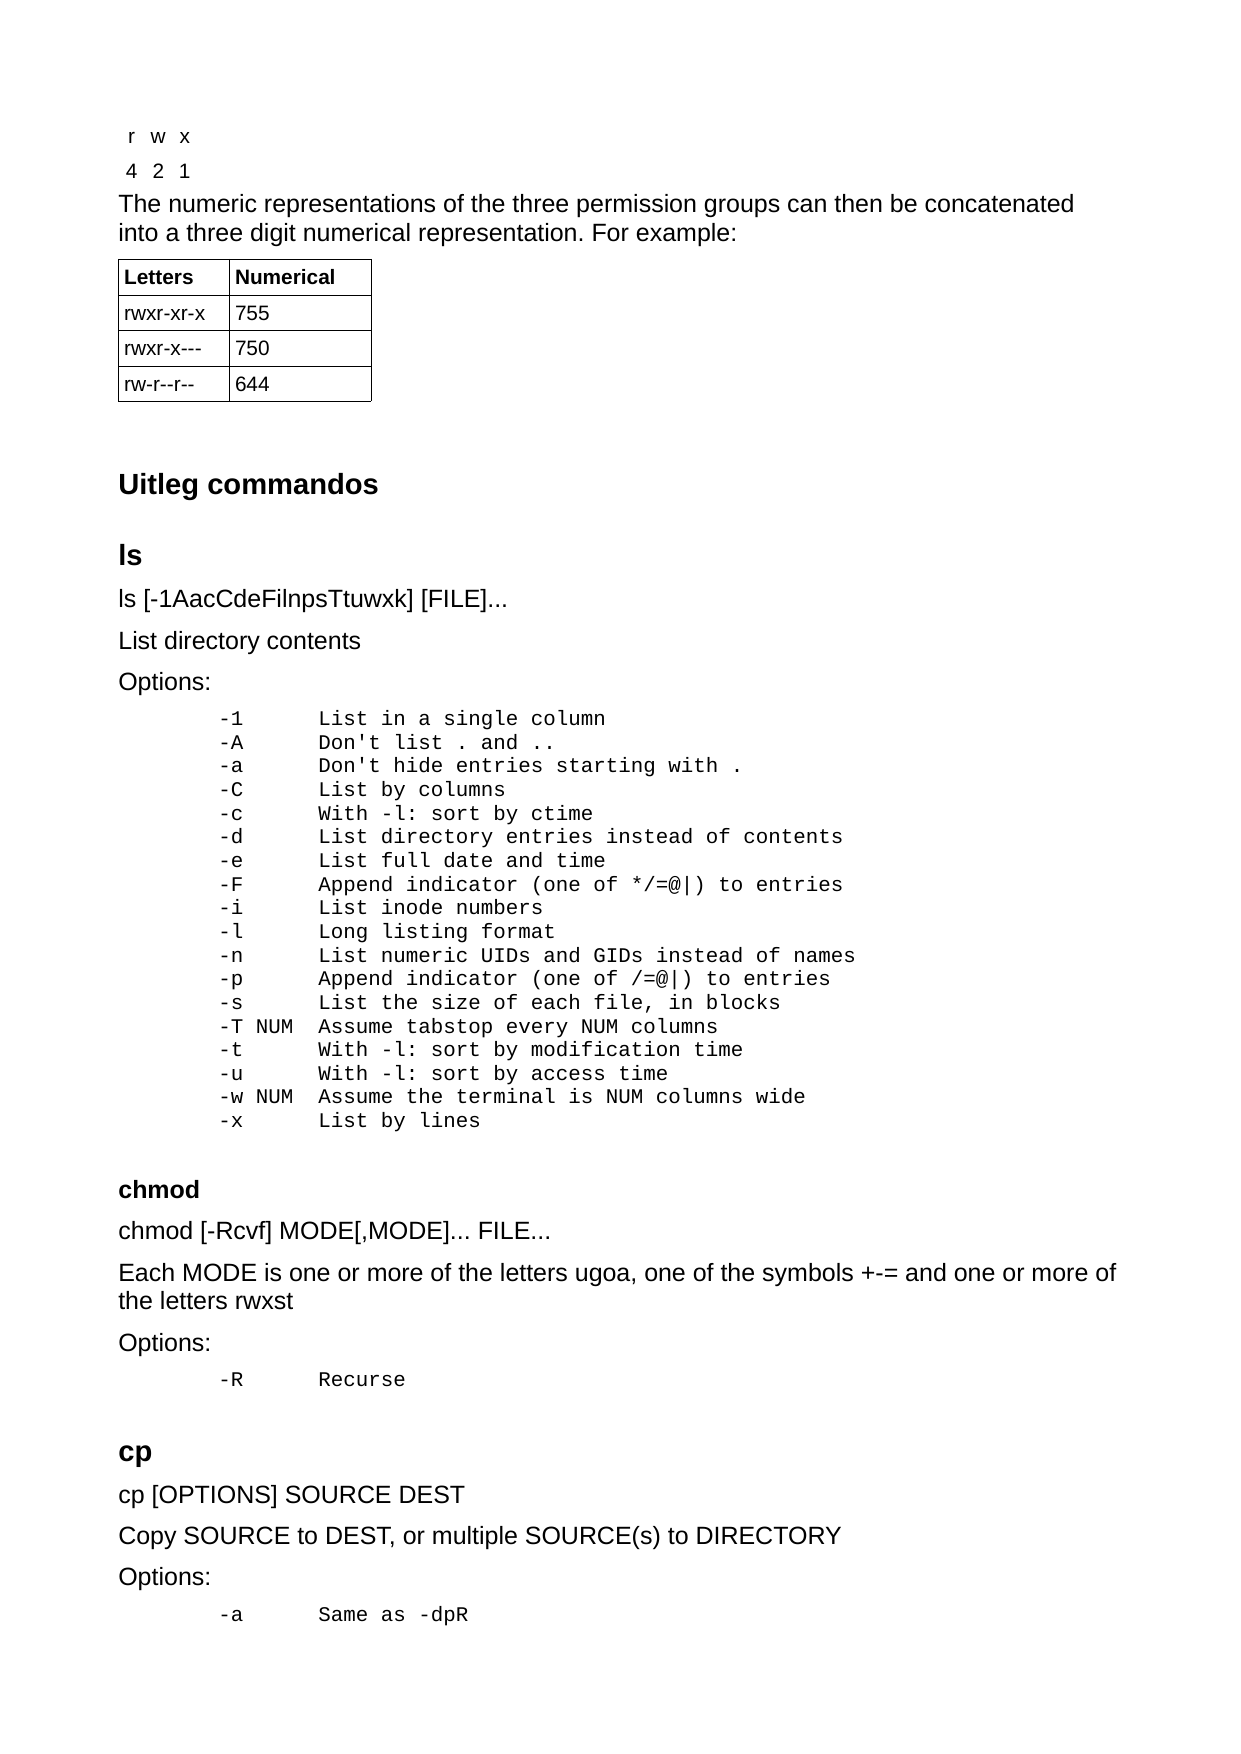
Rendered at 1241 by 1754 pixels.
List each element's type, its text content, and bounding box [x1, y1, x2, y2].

text chmod [118, 1175, 1122, 1204]
text Options: [118, 1562, 1122, 1591]
text -a Same as -dpR [118, 1603, 1122, 1627]
text -A Don't list . and .. [118, 732, 1122, 756]
text List directory contents [118, 626, 1122, 654]
text Options: [118, 1328, 1122, 1356]
table_cell 644 [230, 367, 371, 401]
text -e List full date and time [118, 850, 1122, 874]
subtitle Uitleg commandos [118, 467, 1122, 501]
table_cell rw-r--r-- [119, 367, 229, 401]
text -s List the size of each file, in blocks [118, 992, 1122, 1016]
text Each MODE is one or more of the letters ugoa, one of the symbols +-= and one or more of the letters rwxst [118, 1258, 1122, 1315]
text cp [118, 1434, 1122, 1467]
text -c With -l: sort by ctime [118, 803, 1122, 826]
table_cell 4 [118, 154, 145, 189]
text -C List by columns [118, 779, 1122, 803]
text -T NUM Assume tabstop every NUM columns [118, 1016, 1122, 1039]
text Copy SOURCE to DEST, or multiple SOURCE(s) to DIRECTORY [118, 1521, 1122, 1550]
table_cell rwxr-x--- [119, 331, 229, 366]
table_cell 2 [145, 154, 171, 189]
text The numeric representations of the three permission groups can then be concatenated into a three digit numerical representation. For example: [118, 189, 1122, 246]
text -R Recurse [118, 1369, 1122, 1392]
subtitle ls [118, 538, 1122, 572]
table_header x [171, 118, 198, 153]
text -u With -l: sort by access time [118, 1063, 1122, 1087]
table_header w [145, 118, 171, 153]
text -t With -l: sort by modification time [118, 1039, 1122, 1063]
text -F Append indicator (one of */=@|) to entries [118, 874, 1122, 897]
text chmod [-Rcvf] MODE[,MODE]... FILE... [118, 1216, 1122, 1245]
text -w NUM Assume the terminal is NUM columns wide [118, 1087, 1122, 1110]
text -1 List in a single column [118, 708, 1122, 732]
text Options: [118, 667, 1122, 696]
text ls [-1AacCdeFilnpsTtuwxk] [FILE]... [118, 584, 1122, 613]
text -i List inode numbers [118, 897, 1122, 921]
text cp [OPTIONS] SOURCE DEST [118, 1480, 1122, 1508]
table_cell 755 [230, 296, 371, 330]
table_header Letters [119, 260, 229, 294]
text -d List directory entries instead of contents [118, 826, 1122, 850]
text -x List by lines [118, 1110, 1122, 1134]
table_cell 1 [171, 154, 198, 189]
table_header r [118, 118, 145, 153]
table_cell 750 [230, 331, 371, 366]
table_cell rwxr-xr-x [119, 296, 229, 330]
text -n List numeric UIDs and GIDs instead of names [118, 945, 1122, 968]
text -l Long listing format [118, 921, 1122, 945]
table_header Numerical [230, 260, 371, 294]
text -a Don't hide entries starting with . [118, 756, 1122, 779]
text -p Append indicator (one of /=@|) to entries [118, 968, 1122, 992]
